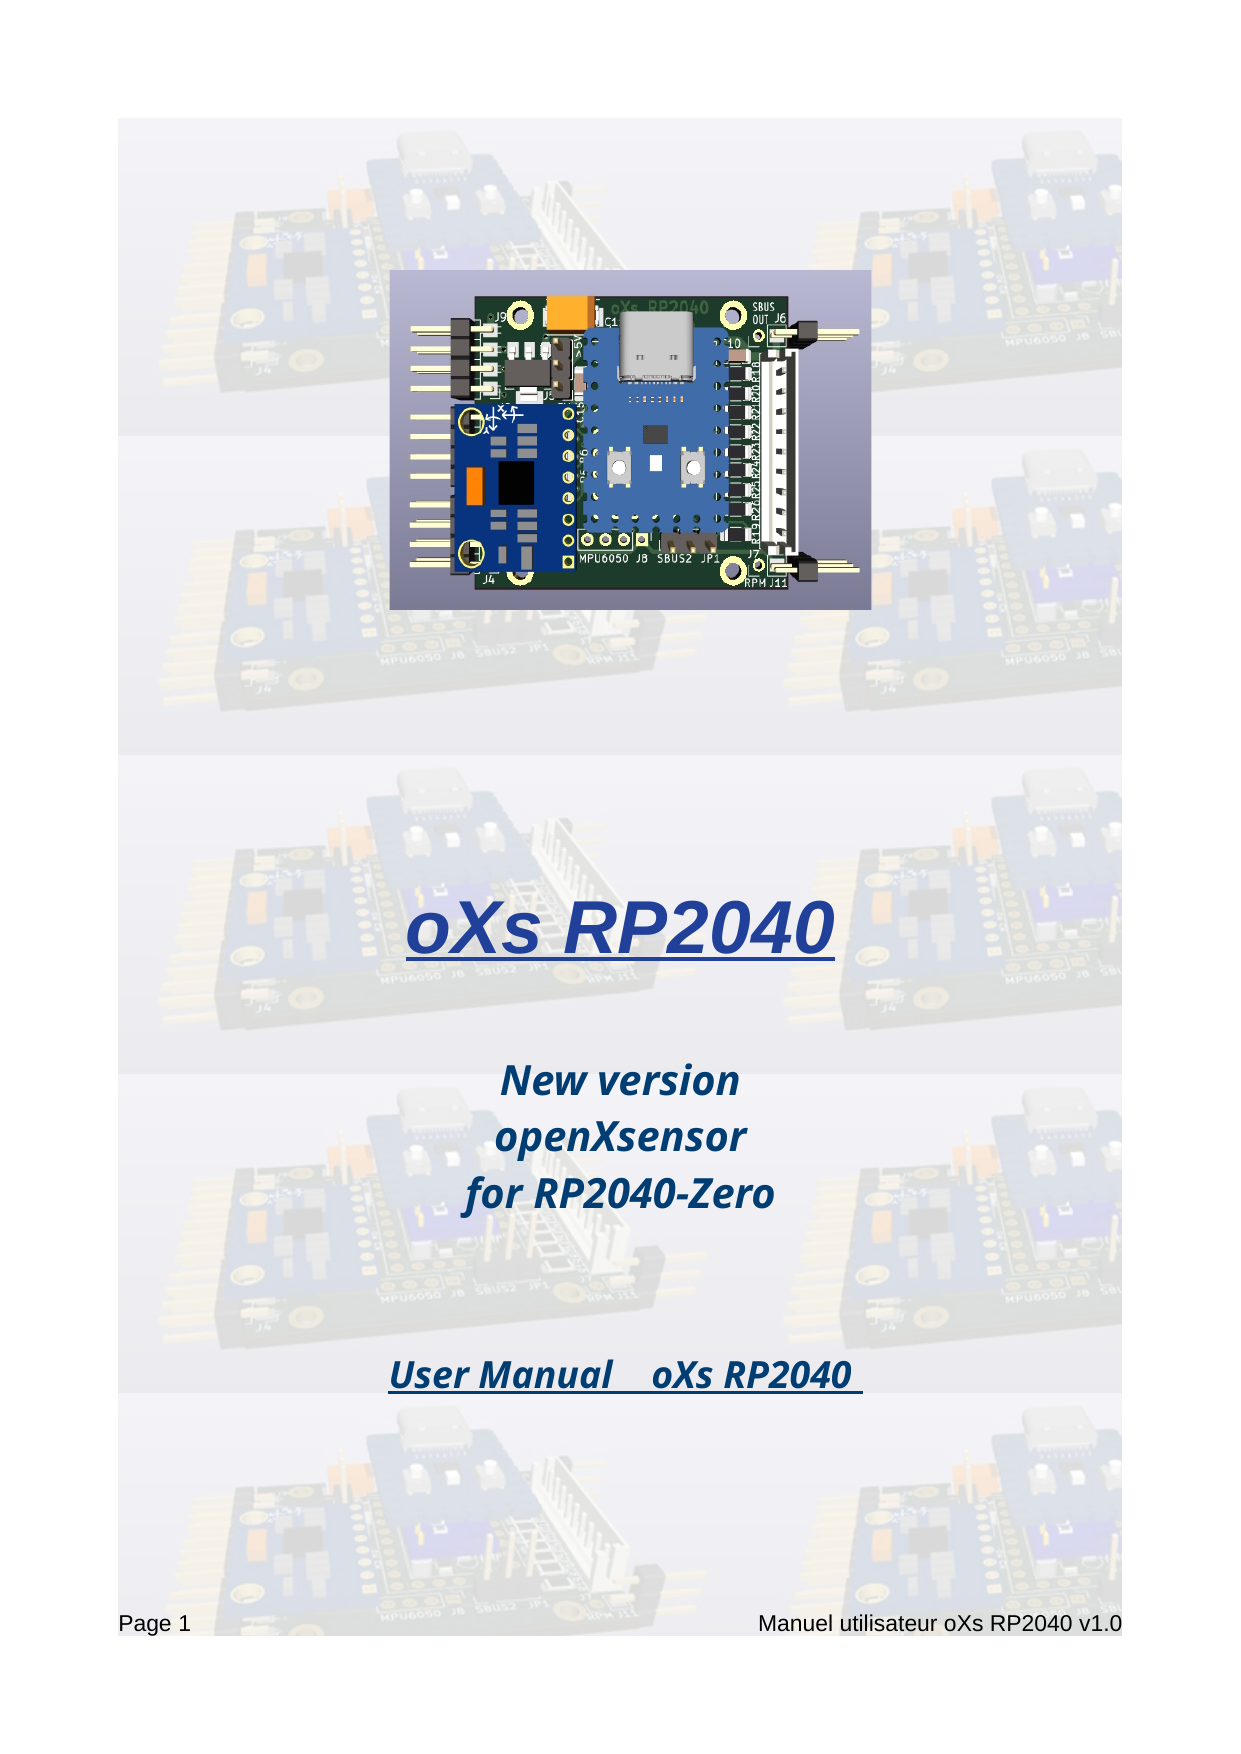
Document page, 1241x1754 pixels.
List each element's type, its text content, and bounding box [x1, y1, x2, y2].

subtitle openXsensor [118, 1107, 1122, 1164]
subtitle User Manual oXs RP2040 [118, 1343, 1122, 1400]
subtitle oXs RP2040 [118, 883, 1122, 969]
picture [389, 270, 872, 610]
subtitle for RP2040-Zero [118, 1164, 1122, 1221]
subtitle New version [118, 1050, 1122, 1107]
